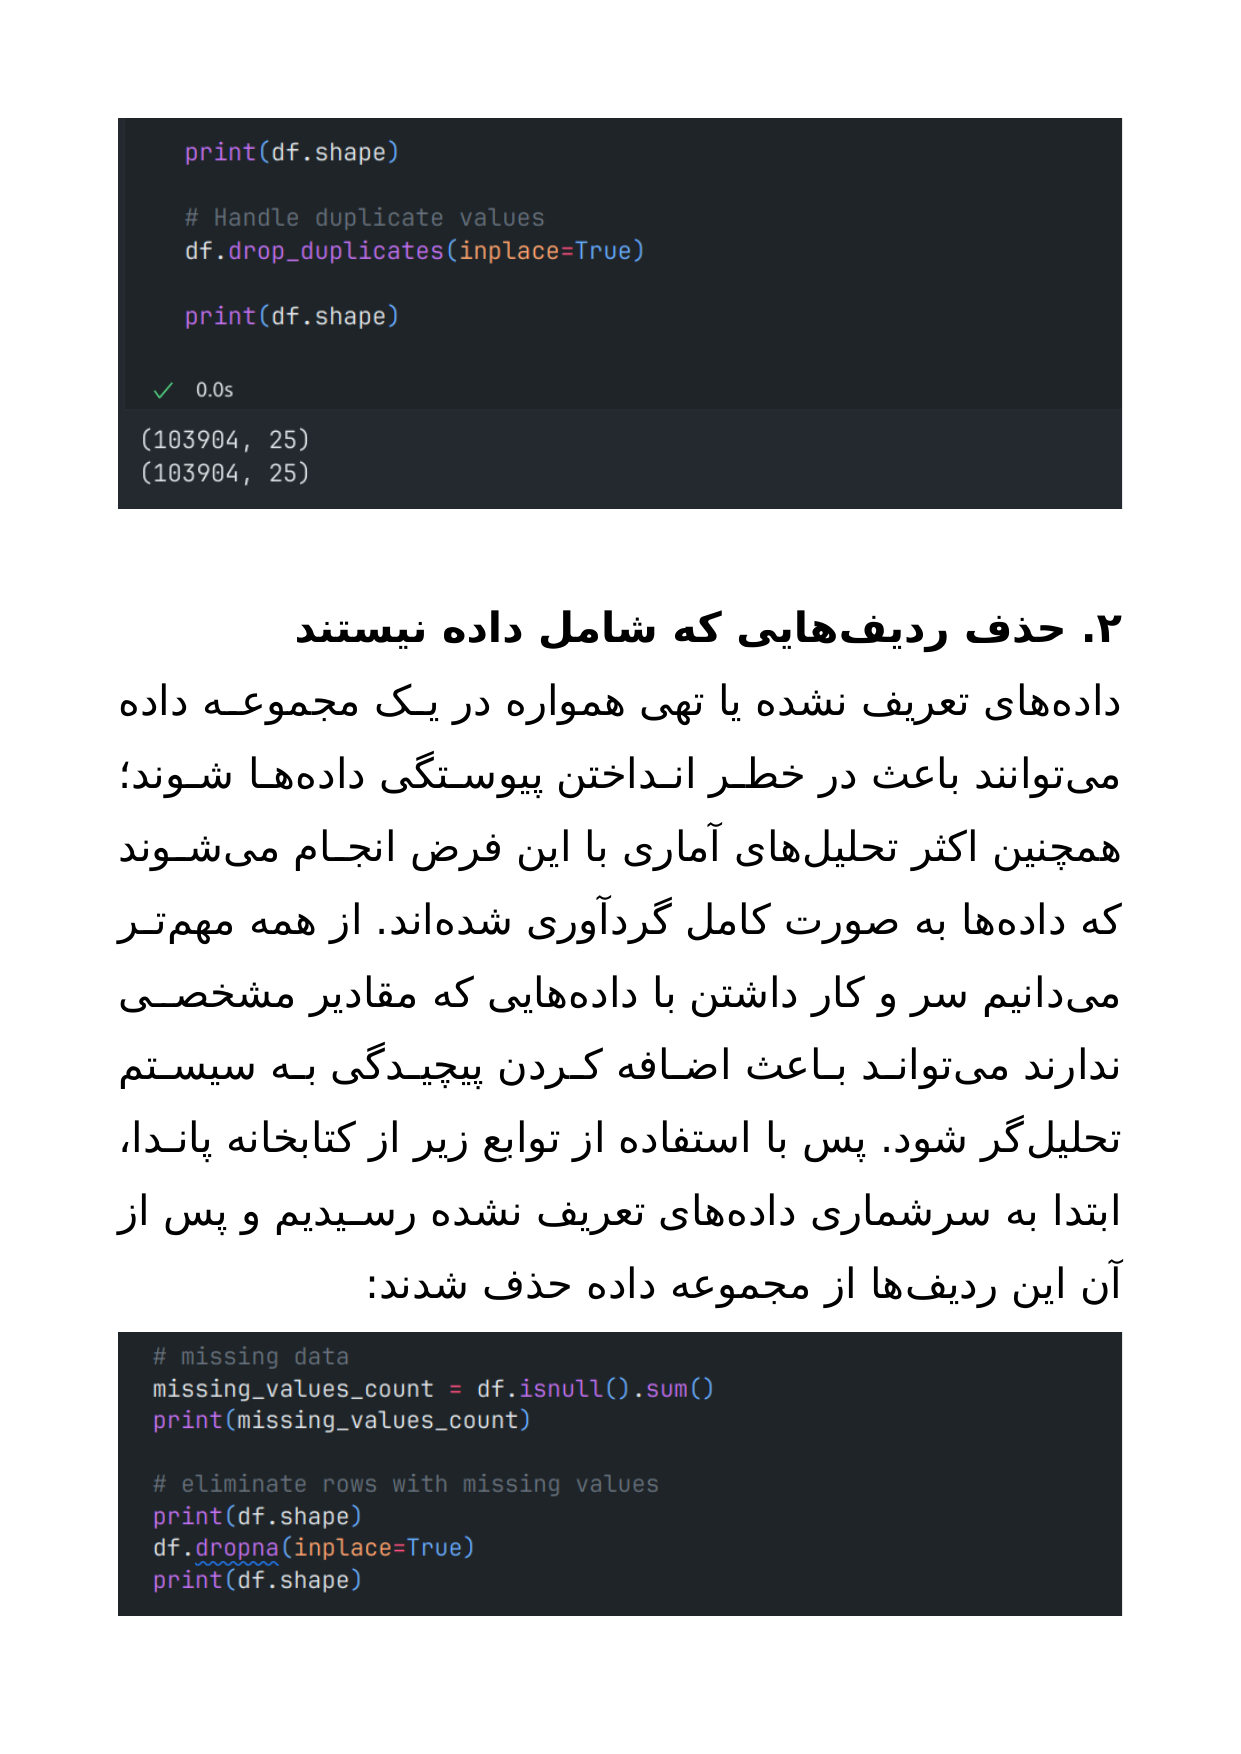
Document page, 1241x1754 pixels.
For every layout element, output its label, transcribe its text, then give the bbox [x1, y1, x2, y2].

text داده‌های تعریف نشده یا تهی همواره در یک مجموعه داده می‌توانند باعث در خطر انداختن پیوستگی داده‌ها شوند؛ همچنین اکثر تحلیل‌های آماری با این فرض انجام می‌شوند که داده‌ها به صورت کامل گردآوری شده‌اند. از همه مهم‌تر می‌دانیم سر و کار داشتن با داده‌هایی که مقادیر مشخصی ندارند می‌تواند باعث اضافه کردن پیچیدگی به سیستم تحلیل‌گر شود. پس با استفاده از توابع زیر از کتابخانه پاندا، ابتدا به سرشماری داده‌های تعریف نشده رسیدیم و پس از آن این ردیف‌ها از مجموعه داده حذف شدند: [118, 677, 1122, 1308]
picture [118, 118, 1123, 509]
picture [118, 1332, 1123, 1616]
text ۲. حذف ردیف‌هایی که شامل داده نیستند [118, 604, 1122, 653]
